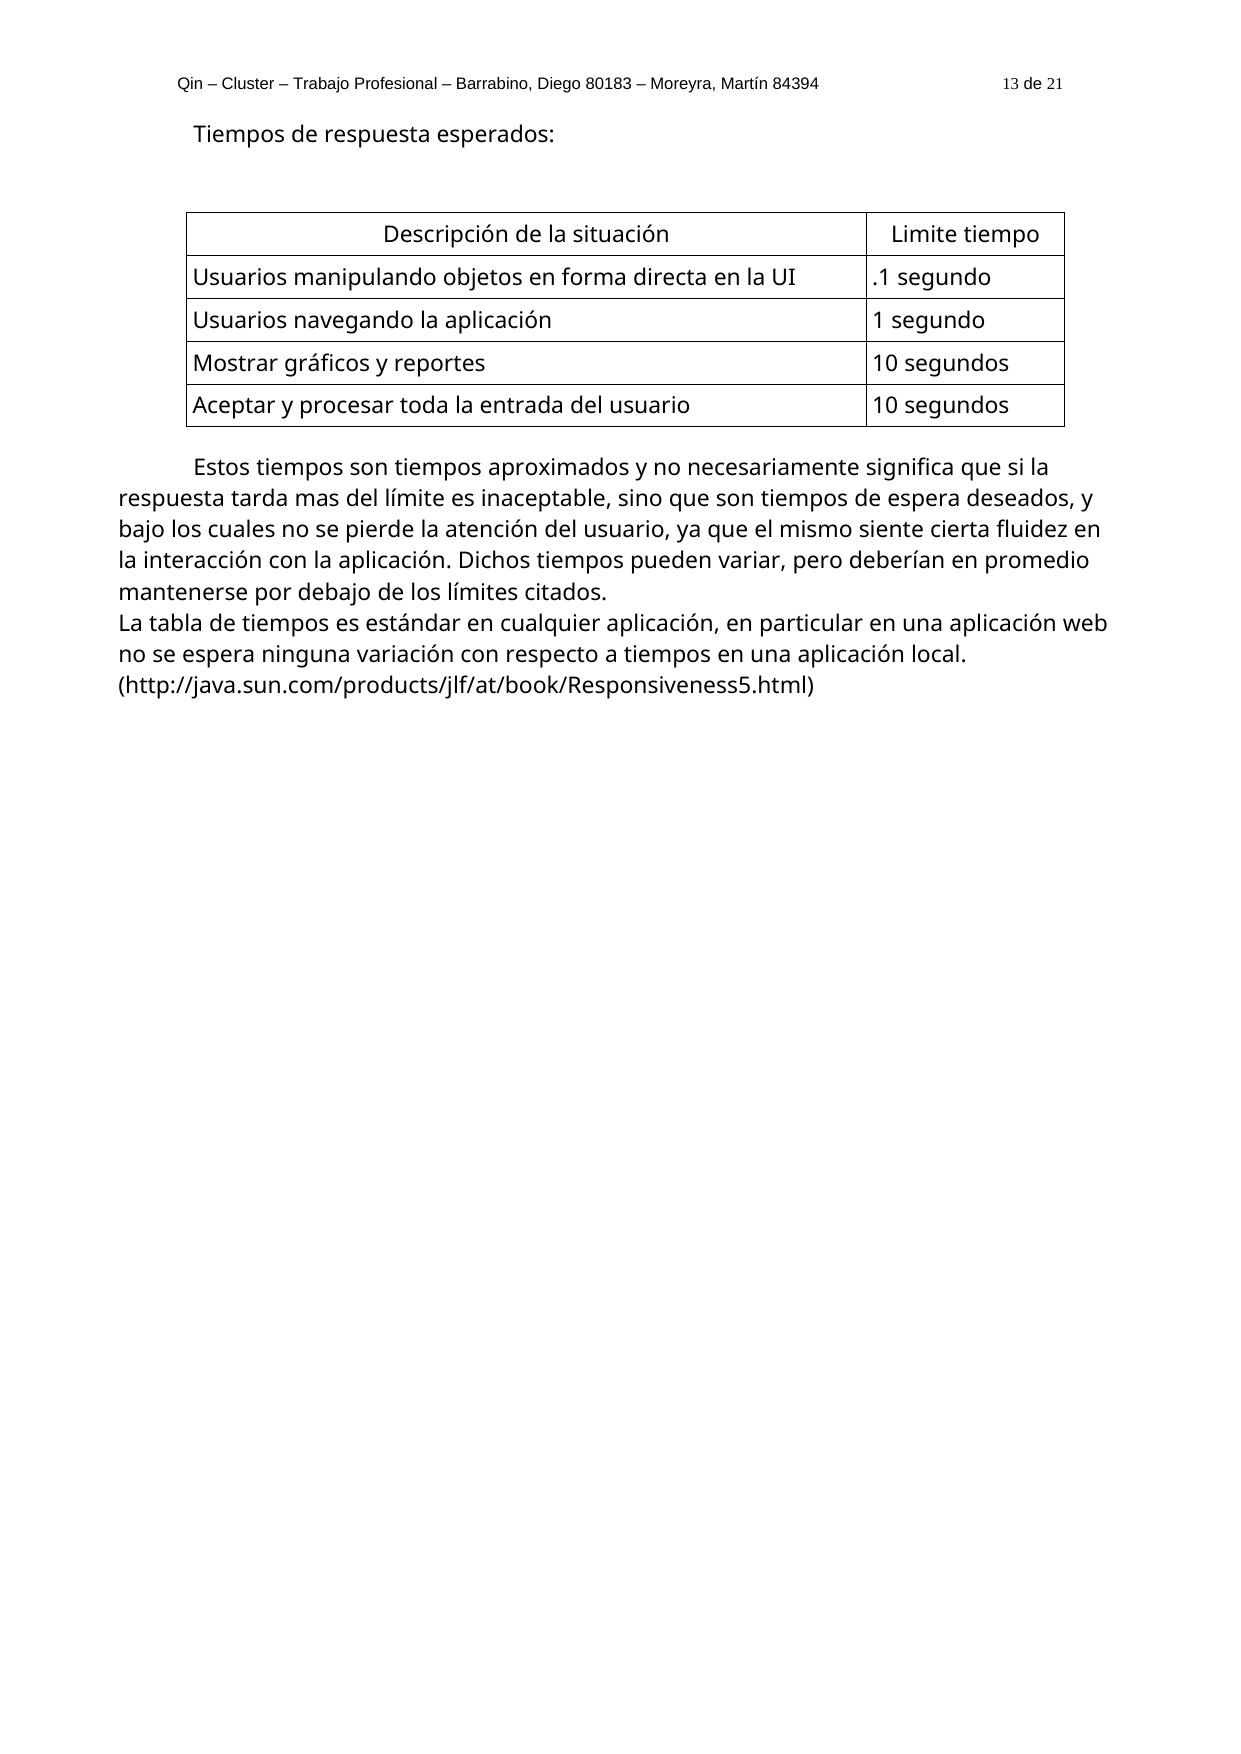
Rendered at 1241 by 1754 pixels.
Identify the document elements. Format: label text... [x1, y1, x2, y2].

table_header Limite tiempo [867, 213, 1064, 255]
table_cell Usuarios navegando la aplicación [187, 299, 866, 341]
text La tabla de tiempos es estándar en cualquier aplicación, en particular en una aplicación web no se espera ninguna variación con respecto a tiempos en una aplicación local. (http://java.sun.com/products/jlf/at/book/Responsiveness5.html) [118, 607, 1122, 701]
table_cell Usuarios manipulando objetos en forma directa en la UI [187, 256, 866, 298]
table_cell Mostrar gráficos y reportes [187, 342, 866, 383]
table_cell 10 segundos [867, 342, 1064, 383]
table_cell 1 segundo [867, 299, 1064, 341]
table_cell 10 segundos [867, 385, 1064, 426]
table_cell Aceptar y procesar toda la entrada del usuario [187, 385, 866, 426]
text Tiempos de respuesta esperados: [118, 118, 1122, 149]
text Estos tiempos son tiempos aproximados y no necesariamente significa que si la respuesta tarda mas del límite es inaceptable, sino que son tiempos de espera deseados, y bajo los cuales no se pierde la atención del usuario, ya que el mismo siente cierta fluidez en la interacción con la aplicación. Dichos tiempos pueden variar, pero deberían en promedio mantenerse por debajo de los límites citados. [118, 451, 1122, 607]
table_cell .1 segundo [867, 256, 1064, 298]
table_header Descripción de la situación [187, 213, 866, 255]
